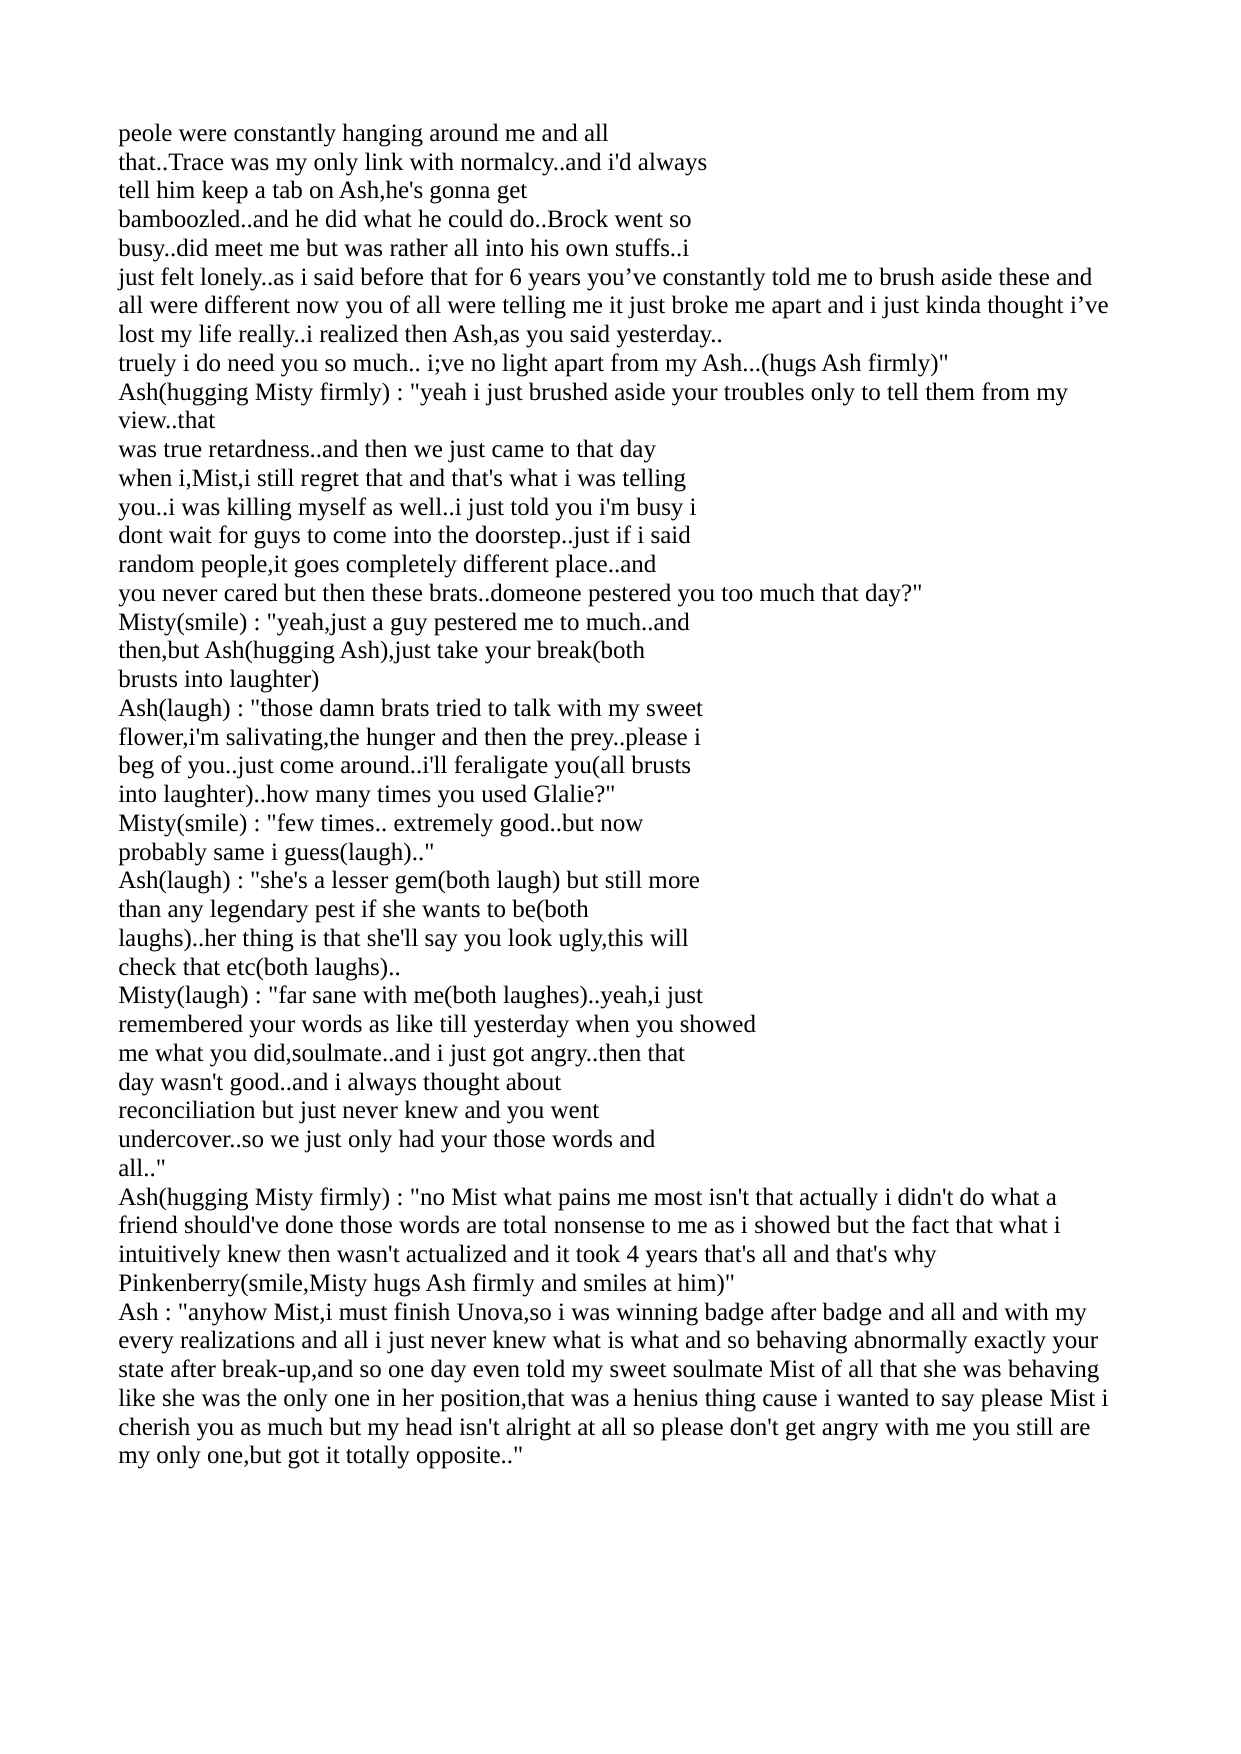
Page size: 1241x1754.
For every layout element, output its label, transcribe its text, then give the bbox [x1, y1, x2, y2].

text Ash : "anyhow Mist,i must finish Unova,so i was winning badge after badge and all and with my every realizations and all i just never knew what is what and so behaving abnormally exactly your state after break-up,and so one day even told my sweet soulmate Mist of all that she was behaving like she was the only one in her position,that was a henius thing cause i wanted to say please Mist i cherish you as much but my head isn't alright at all so please don't get angry with me you still are my only one,but got it totally opposite.." [118, 1297, 1122, 1469]
text just felt lonely..as i said before that for 6 years you’ve constantly told me to brush aside these and all were different now you of all were telling me it just broke me apart and i just kinda thought i’ve lost my life really..i realized then Ash,as you said yesterday.. [118, 262, 1122, 348]
text bamboozled..and he did what he could do..Brock went so [118, 204, 1122, 233]
text check that etc(both laughs).. [118, 952, 1122, 981]
text was true retardness..and then we just came to that day [118, 434, 1122, 463]
text probably same i guess(laugh).." [118, 837, 1122, 866]
text truely i do need you so much.. i;ve no light apart from my Ash...(hugs Ash firmly)" [118, 348, 1122, 377]
text you..i was killing myself as well..i just told you i'm busy i [118, 492, 1122, 521]
text Ash(hugging Misty firmly) : "no Mist what pains me most isn't that actually i didn't do what a friend should've done those words are total nonsense to me as i showed but the fact that what i intuitively knew then wasn't actualized and it took 4 years that's all and that's why Pinkenberry(smile,Misty hugs Ash firmly and smiles at him)" [118, 1182, 1122, 1297]
text brusts into laughter) [118, 664, 1122, 693]
text Misty(smile) : "yeah,just a guy pestered me to much..and [118, 607, 1122, 636]
text peole were constantly hanging around me and all [118, 118, 1122, 147]
text flower,i'm salivating,the hunger and then the prey..please i [118, 722, 1122, 751]
text tell him keep a tab on Ash,he's gonna get [118, 176, 1122, 204]
text than any legendary pest if she wants to be(both [118, 894, 1122, 923]
text beg of you..just come around..i'll feraligate you(all brusts [118, 751, 1122, 779]
text me what you did,soulmate..and i just got angry..then that [118, 1038, 1122, 1067]
text Misty(laugh) : "far sane with me(both laughes)..yeah,i just [118, 981, 1122, 1009]
text laughs)..her thing is that she'll say you look ugly,this will [118, 923, 1122, 952]
text undercover..so we just only had your those words and [118, 1124, 1122, 1153]
text Ash(hugging Misty firmly) : "yeah i just brushed aside your troubles only to tell them from my view..that [118, 377, 1122, 434]
text you never cared but then these brats..domeone pestered you too much that day?" [118, 578, 1122, 607]
text that..Trace was my only link with normalcy..and i'd always [118, 147, 1122, 176]
text Misty(smile) : "few times.. extremely good..but now [118, 808, 1122, 837]
text reconciliation but just never knew and you went [118, 1096, 1122, 1124]
text when i,Mist,i still regret that and that's what i was telling [118, 463, 1122, 492]
text into laughter)..how many times you used Glalie?" [118, 779, 1122, 808]
text dont wait for guys to come into the doorstep..just if i said [118, 521, 1122, 549]
text Ash(laugh) : "those damn brats tried to talk with my sweet [118, 693, 1122, 722]
text day wasn't good..and i always thought about [118, 1067, 1122, 1096]
text then,but Ash(hugging Ash),just take your break(both [118, 636, 1122, 664]
text Ash(laugh) : "she's a lesser gem(both laugh) but still more [118, 866, 1122, 894]
text remembered your words as like till yesterday when you showed [118, 1009, 1122, 1038]
text busy..did meet me but was rather all into his own stuffs..i [118, 233, 1122, 262]
text random people,it goes completely different place..and [118, 549, 1122, 578]
text all.." [118, 1153, 1122, 1182]
